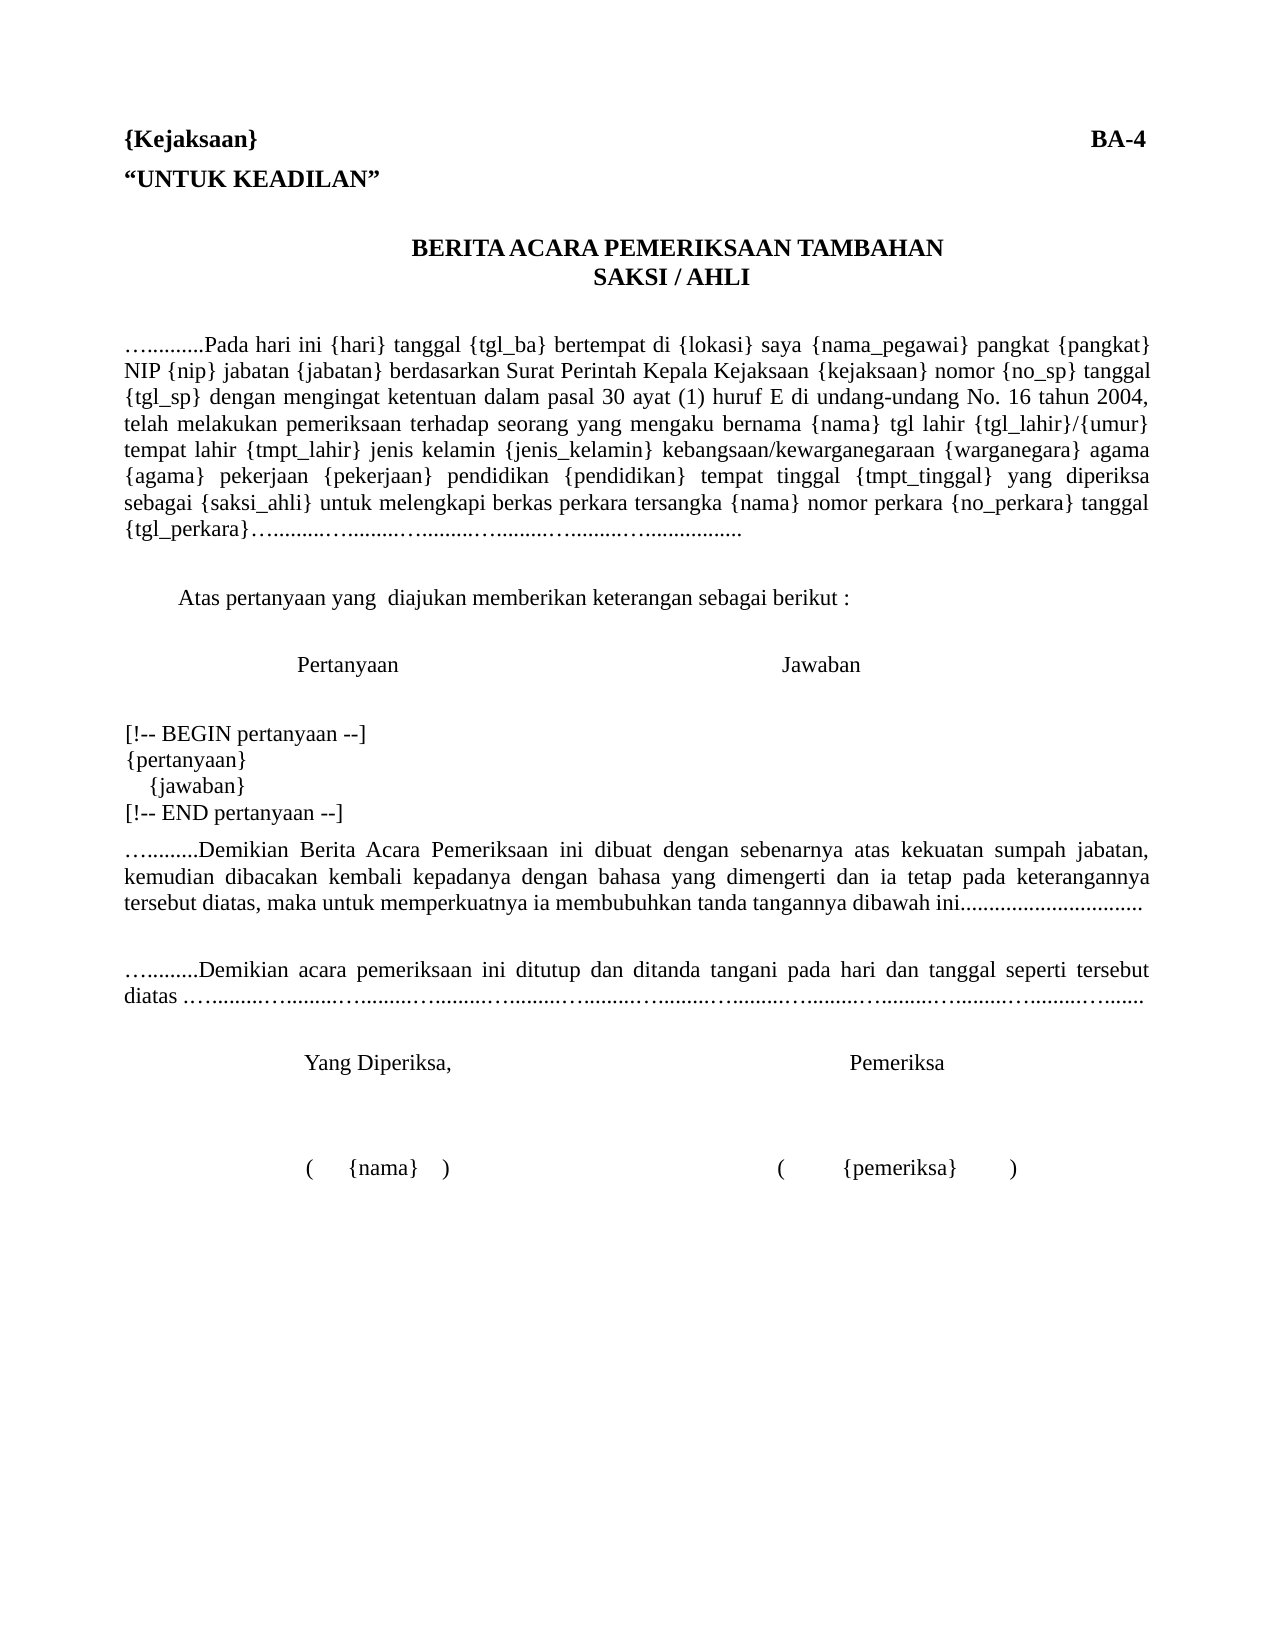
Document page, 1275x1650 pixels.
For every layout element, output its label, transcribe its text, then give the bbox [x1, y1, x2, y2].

table_header …..........Pada hari ini {hari} tanggal {tgl_ba} bertempat di {lokasi} saya {nama_pegawai} pangkat {pangkat} NIP {nip} jabatan {jabatan} berdasarkan Surat Perintah Kepala Kejaksaan {kejaksaan} nomor {no_sp} tanggal {tgl_sp} dengan mengingat ketentuan dalam pasal 30 ayat (1) huruf E di undang-undang No. 16 tahun 2004, telah melakukan pemeriksaan terhadap seorang yang mengaku bernama {nama} tgl lahir {tgl_lahir}/{umur} tempat lahir {tmpt_lahir} jenis kelamin {jenis_kelamin} kebangsaan/kewarganegaraan {warganegara} agama {agama} pekerjaan {pekerjaan} pendidikan {pendidikan} tempat tinggal {tmpt_tinggal} yang diperiksa sebagai {saksi_ahli} untuk melengkapi berkas perkara tersangka {nama} nomor perkara {no_perkara} tanggal {tgl_perkara}….........….........….........….........….........…................. [118, 325, 1157, 547]
table_header {Kejaksaan} [118, 118, 1085, 158]
table_header BERITA ACARA PEMERIKSAAN TAMBAHAN SAKSI / AHLI [398, 227, 958, 296]
table_header [118, 227, 397, 296]
table_header “UNTUK KEADILAN” [118, 158, 438, 198]
table_header ….........Demikian Berita Acara Pemeriksaan ini dibuat dengan sebenarnya atas kekuatan sumpah jabatan, kemudian dibacakan kembali kepadanya dengan bahasa yang dimengerti dan ia tetap pada keterangannya tersebut diatas, maka untuk memperkuatnya ia membubuhkan tanda tangannya dibawah ini................................ [118, 831, 1157, 921]
table_header [879, 645, 1157, 685]
table_header Pertanyaan [291, 645, 419, 685]
table_header ….........Demikian acara pemeriksaan ini ditutup dan ditanda tangani pada hari dan tanggal seperti tersebut diatas .….........….........….........….........….........….........….........….........….........….........….........….........…....... [118, 950, 1157, 1014]
table_header [118, 645, 291, 685]
table_header Atas pertanyaan yang diajukan memberikan keterangan sebagai berikut : [118, 576, 1157, 616]
table_header [958, 227, 1157, 296]
table_header [420, 645, 776, 685]
table_header Jawaban [776, 645, 879, 685]
table_header Yang Diperiksa, ( {nama} ) [118, 1043, 637, 1186]
table_header BA-4 [1085, 118, 1157, 158]
table_header Pemeriksa ( {pemeriksa} ) [638, 1043, 1157, 1186]
table_header [!-- BEGIN pertanyaan --] {pertanyaan} {jawaban} [!-- END pertanyaan --] [120, 714, 1156, 831]
